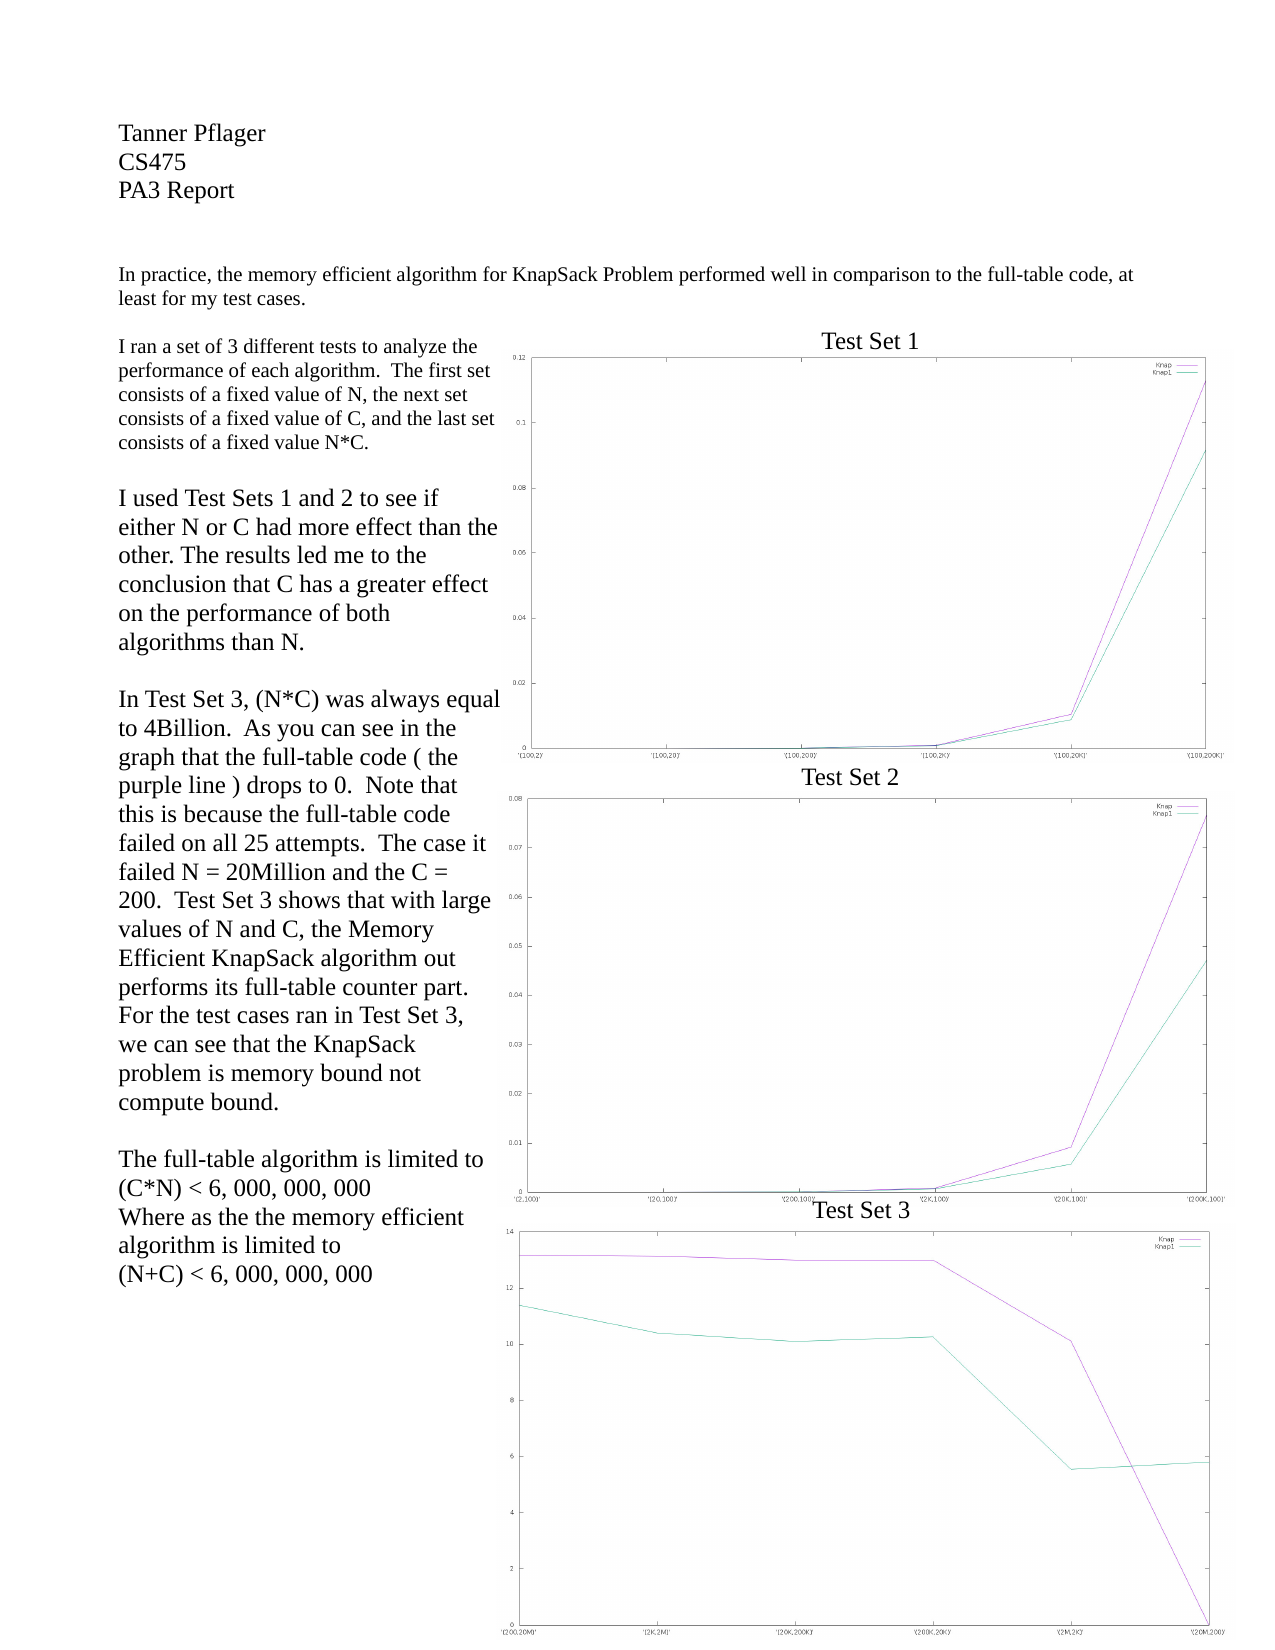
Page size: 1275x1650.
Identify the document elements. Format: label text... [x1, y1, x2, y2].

picture [496, 1223, 1236, 1640]
text (N+C) < 6, 000, 000, 000 [118, 1259, 496, 1288]
text CS475 [118, 147, 1157, 176]
picture [501, 349, 1234, 763]
text I used Test Sets 1 and 2 to see if either N or C had more effect than the other. The results led me to the conclusion that C has a greater effect on the performance of both algorithms than N. [118, 483, 501, 656]
picture [497, 791, 1235, 1207]
text Where as the the memory efficient algorithm is limited to [118, 1202, 1157, 1259]
text The full-table algorithm is limited to (C*N) < 6, 000, 000, 000 [118, 1144, 497, 1202]
text In practice, the memory efficient algorithm for KnapSack Problem performed well in comparison to the full-table code, at least for my test cases. [118, 262, 1157, 310]
text In Test Set 3, (N*C) was always equal to 4Billion. As you can see in the graph that the full-table code ( the purple line ) drops to 0. Note that this is because the full-table code failed on all 25 attempts. The case it failed N = 20Million and the C = 200. Test Set 3 shows that with large values of N and C, the Memory Efficient KnapSack algorithm out performs its full-table counter part. For the test cases ran in Test Set 3, we can see that the KnapSack problem is memory bound not compute bound. [118, 684, 1157, 1116]
text PA3 Report [118, 176, 1157, 204]
text Tanner Pflager [118, 118, 1157, 147]
text I ran a set of 3 different tests to analyze the performance of each algorithm. The first set consists of a fixed value of N, the next set consists of a fixed value of C, and the last set consists of a fixed value N*C. [118, 334, 827, 454]
